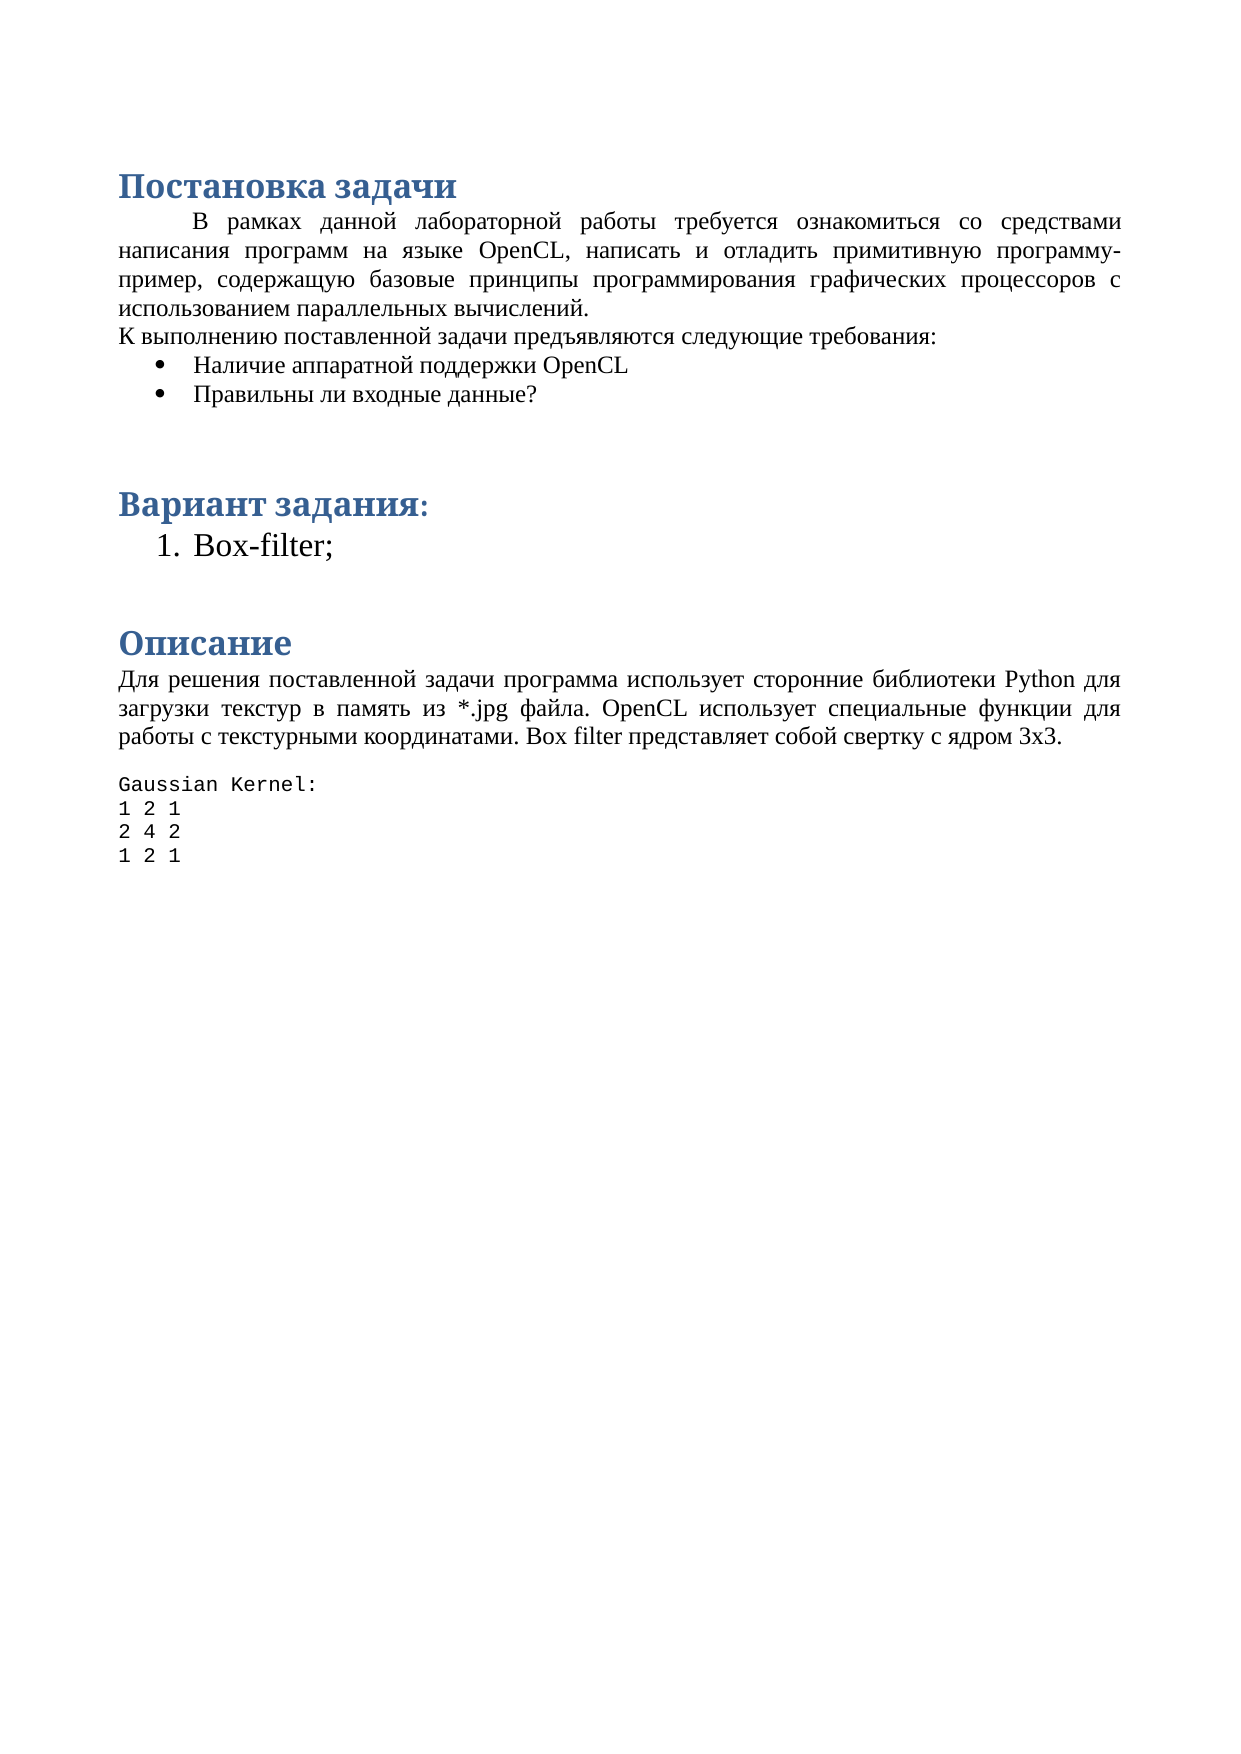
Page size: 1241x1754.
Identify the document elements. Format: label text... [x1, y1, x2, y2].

subtitle Вариант задания: [118, 486, 1122, 525]
text Gaussian Kernel: [118, 774, 1122, 797]
list Box-filter; [156, 525, 1122, 563]
list Наличие аппаратной поддержки OpenCL [156, 350, 1122, 379]
text В рамках данной лабораторной работы требуется ознакомиться со средствами написания программ на языке OpenCL, написать и отладить примитивную программу-пример, содержащую базовые принципы программирования графических процессоров с использованием параллельных вычислений. [118, 206, 1122, 321]
text К выполнению поставленной задачи предъявляются следующие требования: [118, 321, 1122, 350]
text 1 2 1 [118, 845, 1122, 868]
subtitle Описание [118, 626, 1122, 664]
text 1 2 1 [118, 797, 1122, 821]
text 2 4 2 [118, 821, 1122, 845]
list Правильны ли входные данные? [156, 379, 1122, 408]
text Для решения поставленной задачи программа использует сторонние библиотеки Python для загрузки текстур в память из *.jpg файла. OpenCL использует специальные функции для работы с текстурными координатами. Box filter представляет собой свертку с ядром 3x3. [118, 664, 1122, 750]
subtitle Постановка задачи [118, 168, 1122, 206]
